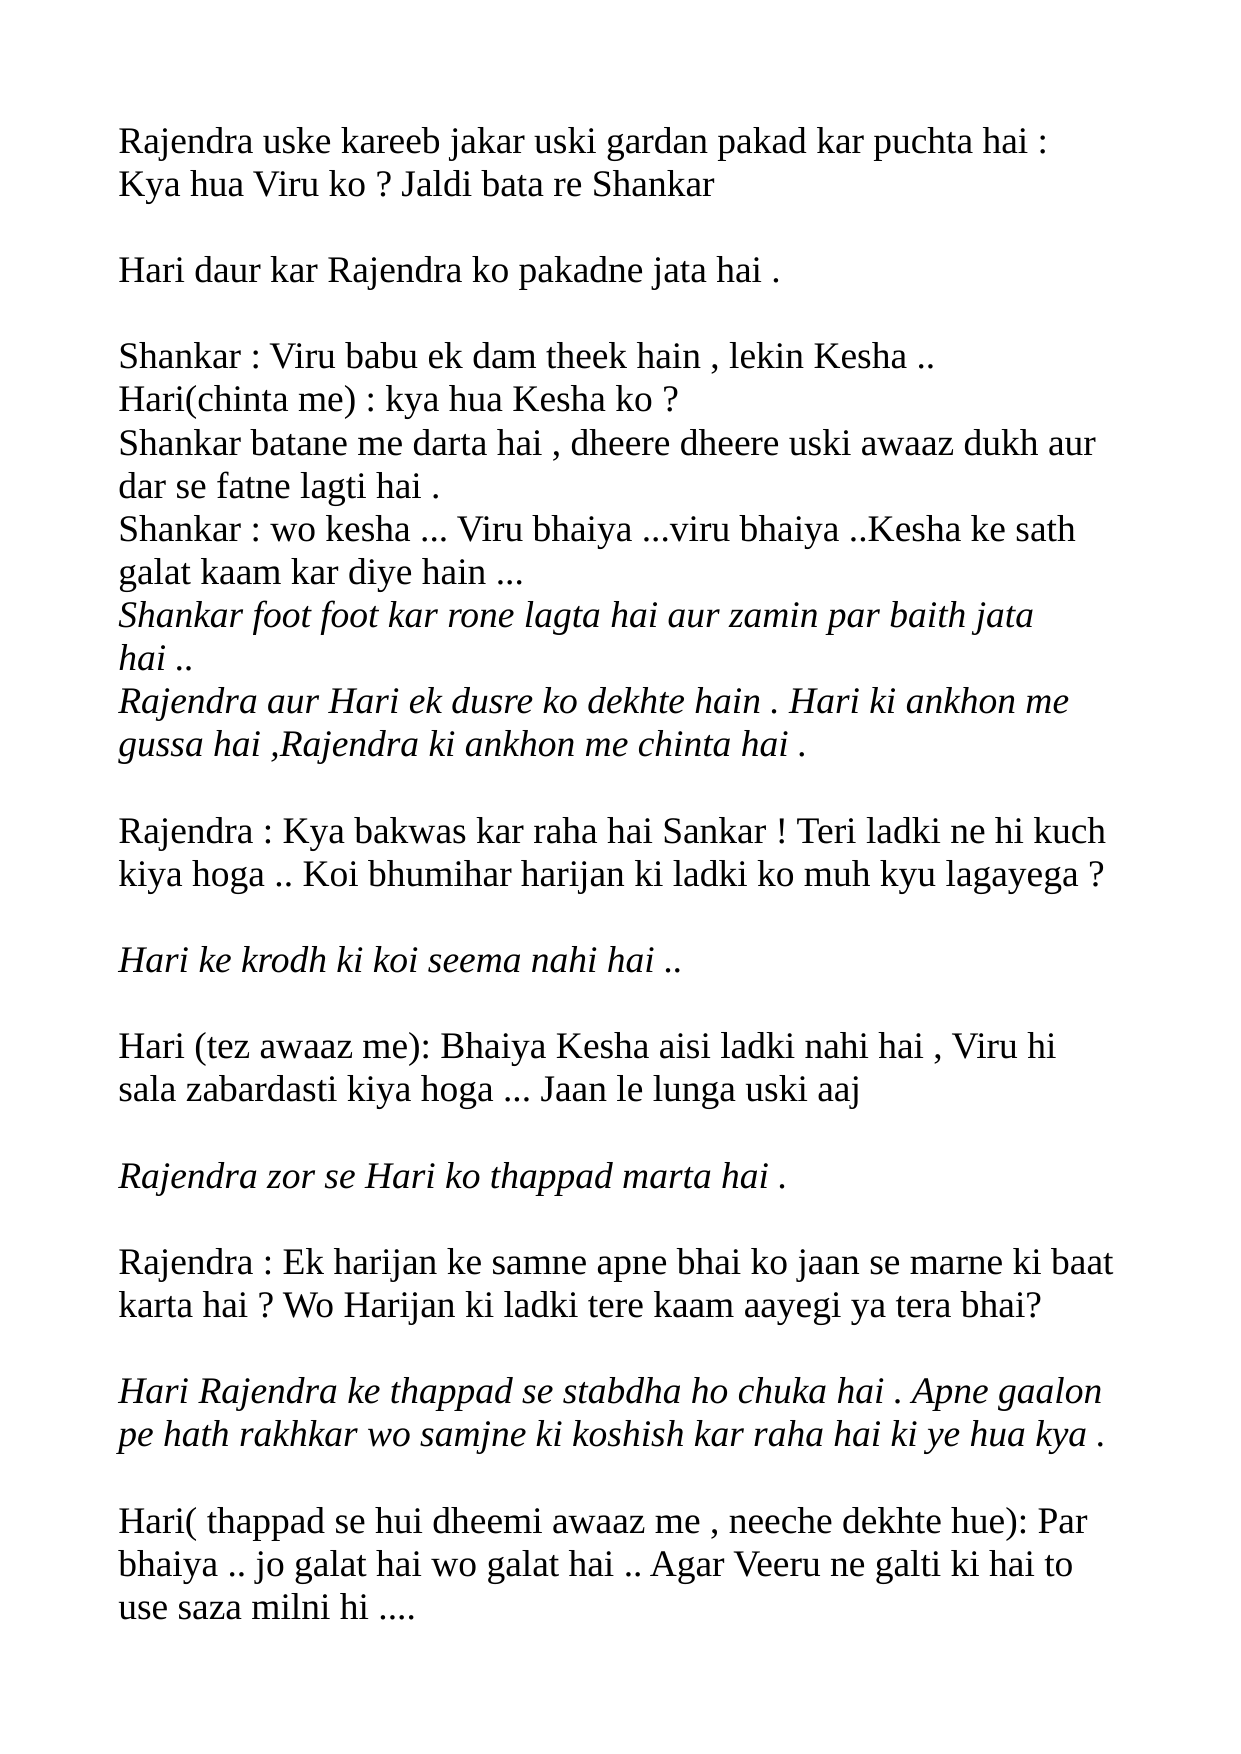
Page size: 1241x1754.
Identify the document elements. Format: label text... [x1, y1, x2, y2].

text Hari( thappad se hui dheemi awaaz me , neeche dekhte hue): Par bhaiya .. jo galat hai wo galat hai .. Agar Veeru ne galti ki hai to use saza milni hi .... [118, 1498, 1122, 1627]
text Hari Rajendra ke thappad se stabdha ho chuka hai . Apne gaalon pe hath rakhkar wo samjne ki koshish kar raha hai ki ye hua kya . [118, 1326, 1122, 1455]
text Shankar : wo kesha ... Viru bhaiya ...viru bhaiya ..Kesha ke sath galat kaam kar diye hain ... [118, 506, 1122, 592]
text Hari daur kar Rajendra ko pakadne jata hai . [118, 247, 1122, 291]
text Rajendra uske kareeb jakar uski gardan pakad kar puchta hai : Kya hua Viru ko ? Jaldi bata re Shankar [118, 118, 1122, 204]
text Rajendra zor se Hari ko thappad marta hai . [118, 1153, 1122, 1196]
text Shankar foot foot kar rone lagta hai aur zamin par baith jata hai .. [118, 592, 1122, 679]
text Shankar : Viru babu ek dam theek hain , lekin Kesha .. [118, 334, 1122, 377]
text Rajendra : Kya bakwas kar raha hai Sankar ! Teri ladki ne hi kuch kiya hoga .. Koi bhumihar harijan ki ladki ko muh kyu lagayega ? [118, 808, 1122, 894]
text Hari(chinta me) : kya hua Kesha ko ? [118, 377, 1122, 420]
text Rajendra : Ek harijan ke samne apne bhai ko jaan se marne ki baat karta hai ? Wo Harijan ki ladki tere kaam aayegi ya tera bhai? [118, 1239, 1122, 1326]
text Rajendra aur Hari ek dusre ko dekhte hain . Hari ki ankhon me gussa hai ,Rajendra ki ankhon me chinta hai . [118, 679, 1122, 765]
text Hari (tez awaaz me): Bhaiya Kesha aisi ladki nahi hai , Viru hi sala zabardasti kiya hoga ... Jaan le lunga uski aaj [118, 1024, 1122, 1110]
text Hari ke krodh ki koi seema nahi hai .. [118, 937, 1122, 981]
text Shankar batane me darta hai , dheere dheere uski awaaz dukh aur dar se fatne lagti hai . [118, 420, 1122, 506]
